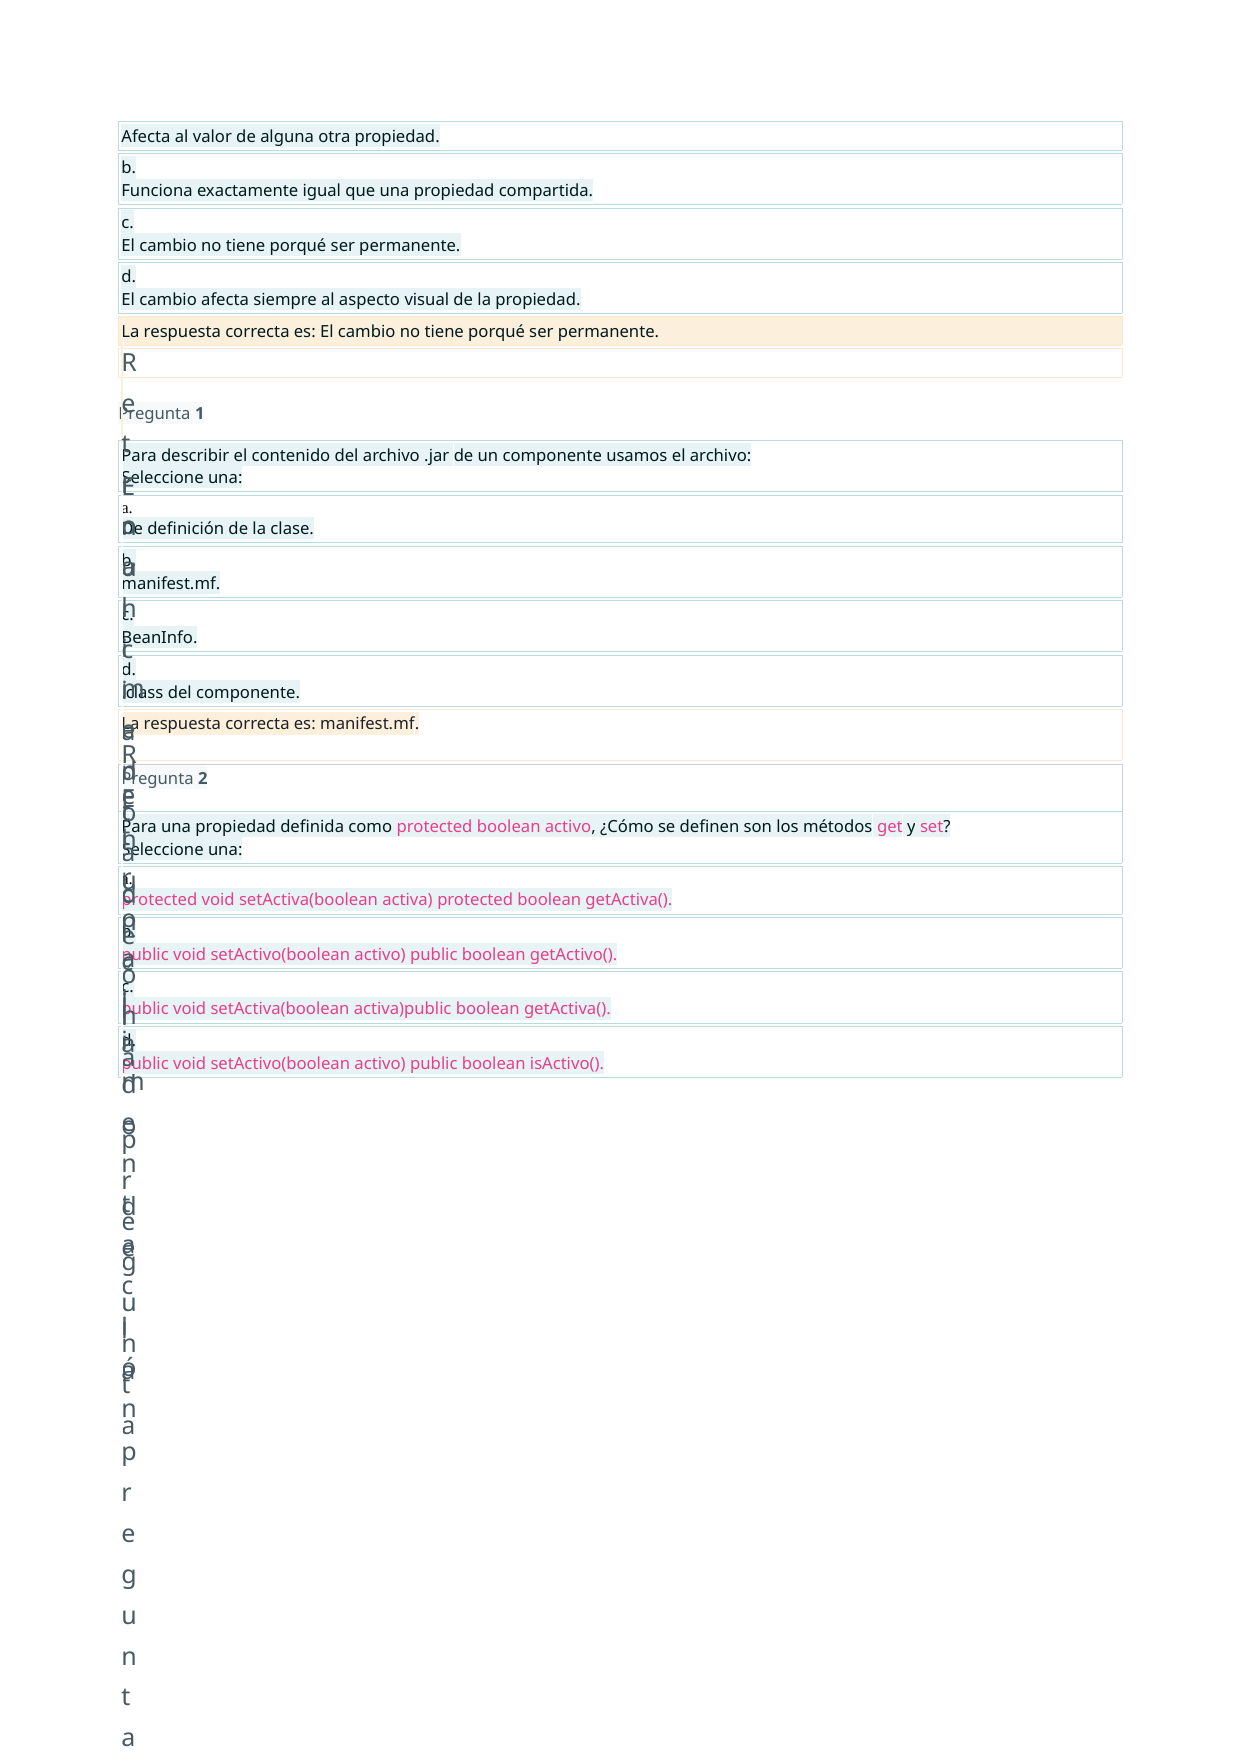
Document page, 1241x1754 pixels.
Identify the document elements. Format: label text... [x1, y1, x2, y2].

text d. [123, 1027, 1122, 1048]
subtitle Pregunta 1 [123, 402, 1122, 424]
text El cambio afecta siempre al aspecto visual de la propiedad. [119, 284, 1122, 313]
text b. [119, 154, 1122, 176]
text Seleccione una: [123, 463, 1122, 491]
text protected void setActiva(boolean activa) protected boolean getActiva(). [123, 885, 1122, 914]
text Seleccione una: [123, 834, 1122, 863]
text b. [123, 547, 1122, 568]
subtitle Pregunta 2 [123, 765, 1122, 789]
text public void setActivo(boolean activo) public boolean getActivo(). [123, 939, 1122, 968]
text c. [123, 601, 1122, 623]
text Funciona exactamente igual que una propiedad compartida. [119, 176, 1122, 204]
text La respuesta correcta es: El cambio no tiene porqué ser permanente. [119, 317, 1122, 345]
text c. [119, 209, 1122, 230]
text public void setActiva(boolean activa)public boolean getActiva(). [125, 994, 1122, 1023]
text d. [119, 263, 1122, 284]
text Para una propiedad definida como protected boolean activo, ¿Cómo se definen son los métodos get y set? [124, 812, 1122, 834]
text c. [123, 972, 1122, 994]
text Para describir el contenido del archivo .jar de un componente usamos el archivo: [119, 441, 1122, 468]
text .class del componente. [123, 677, 1122, 706]
text b. [125, 918, 1122, 939]
text a. [123, 867, 1122, 885]
text Afecta al valor de alguna otra propiedad. [119, 122, 1122, 150]
text public void setActivo(boolean activo) public boolean isActivo(). [123, 1048, 1122, 1077]
text d. [123, 656, 1122, 677]
text De definición de la clase. [123, 514, 1122, 542]
text manifest.mf. [123, 568, 1122, 597]
text BeanInfo. [123, 623, 1122, 651]
text El cambio no tiene porqué ser permanente. [119, 230, 1122, 259]
text La respuesta correcta es: manifest.mf. [119, 710, 1122, 737]
text a. [123, 496, 1122, 514]
